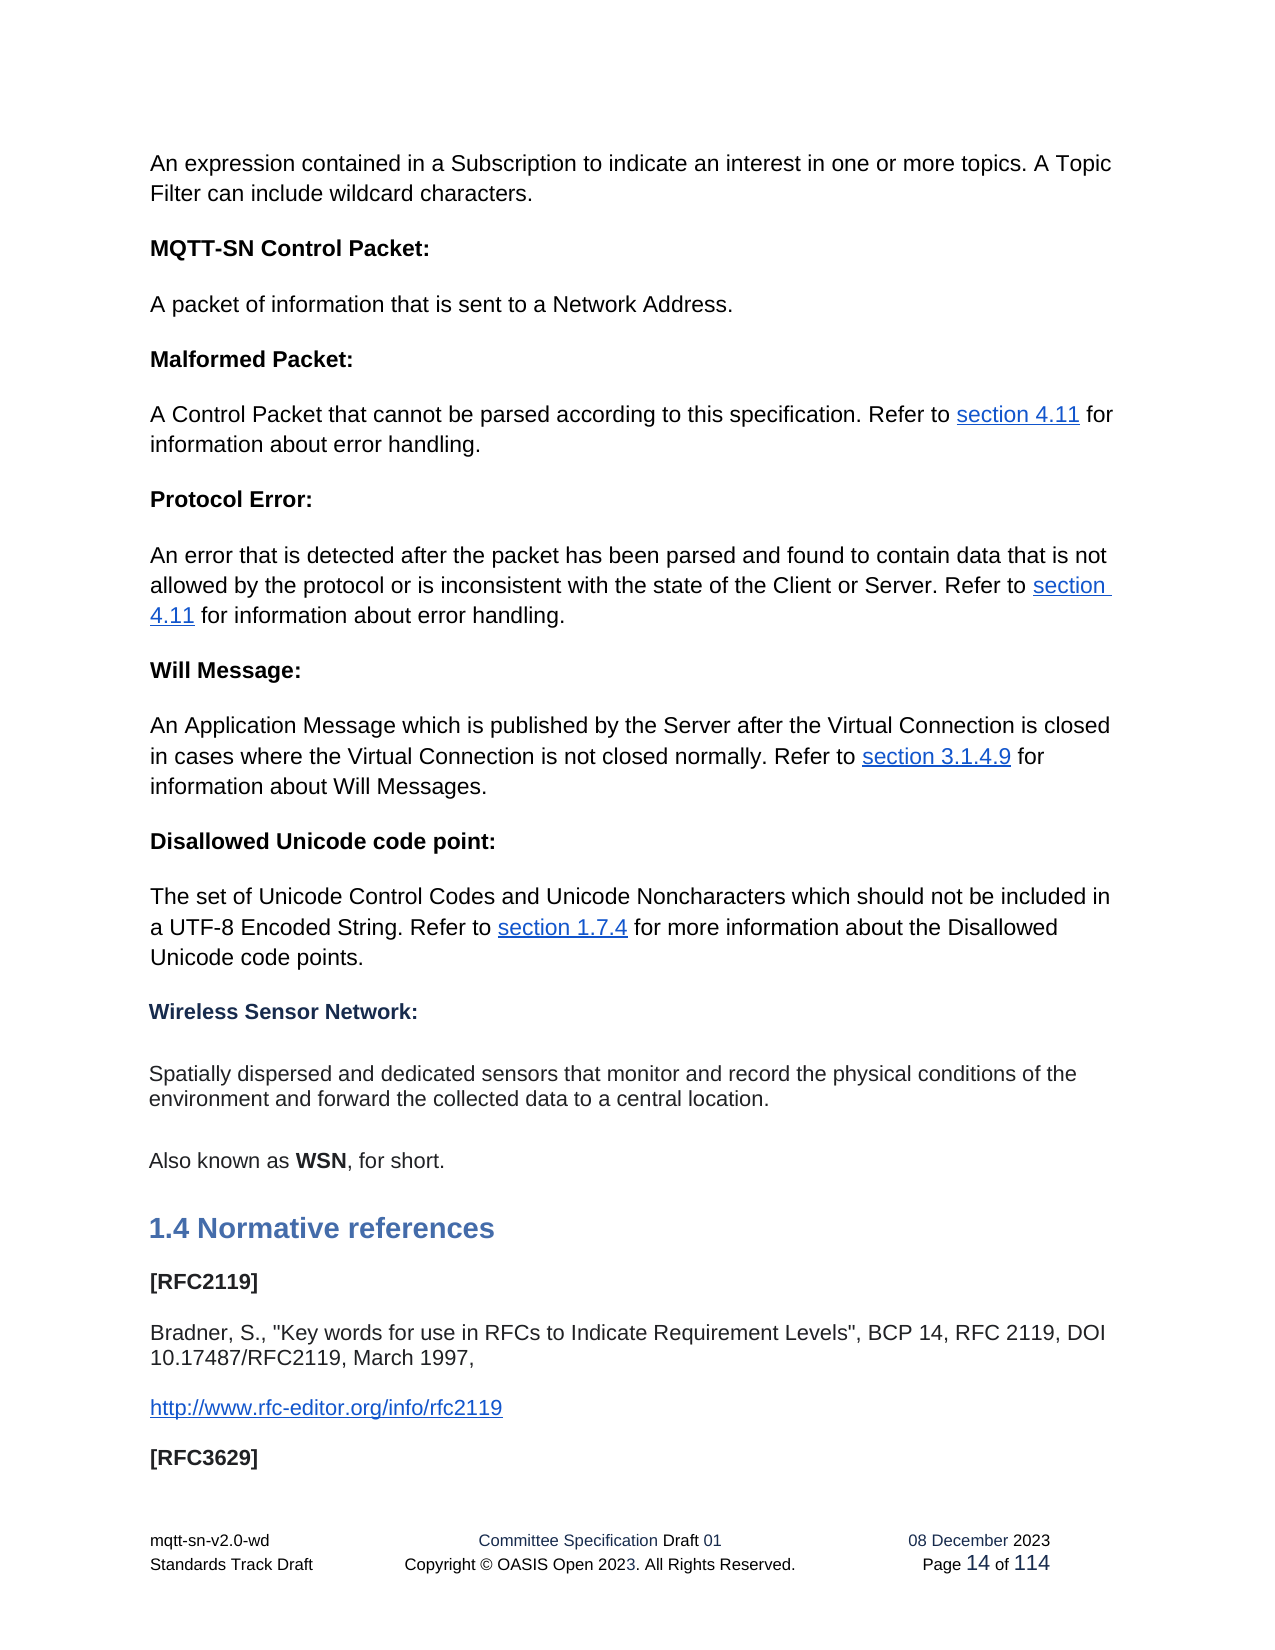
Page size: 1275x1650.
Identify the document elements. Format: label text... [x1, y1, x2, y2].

text http://www.rfc-editor.org/info/rfc2119 [150, 1395, 1125, 1420]
text Wireless Sensor Network: [148, 999, 1124, 1024]
text MQTT-SN Control Packet: [150, 235, 1125, 262]
text An expression contained in a Subscription to indicate an interest in one or more topics. A Topic Filter can include wildcard characters. [150, 150, 1125, 207]
subtitle 1.4 Normative references [148, 1211, 1124, 1244]
text Will Message: [150, 657, 1125, 684]
text Spatially dispersed and dedicated sensors that monitor and record the physical conditions of the environment and forward the collected data to a central location. [148, 1061, 1124, 1111]
text Disallowed Unicode code point: [150, 828, 1125, 854]
text Malformed Packet: [150, 346, 1125, 372]
text Also known as WSN, for short. [148, 1148, 1124, 1173]
text A Control Packet that cannot be parsed according to this specification. Refer to section 4.11 for information about error handling. [150, 401, 1125, 458]
text An error that is detected after the packet has been parsed and found to contain data that is not allowed by the protocol or is inconsistent with the state of the Client or Server. Refer to section 4.11 for information about error handling. [150, 542, 1125, 628]
text Bradner, S., "Key words for use in RFCs to Indicate Requirement Levels", BCP 14, RFC 2119, DOI 10.17487/RFC2119, March 1997, [150, 1319, 1125, 1370]
text An Application Message which is published by the Server after the Virtual Connection is closed in cases where the Virtual Connection is not closed normally. Refer to section 3.1.4.9 for information about Will Messages. [150, 712, 1125, 799]
text [RFC3629] [150, 1445, 1125, 1470]
text [RFC2119] [150, 1269, 1125, 1294]
text Protocol Error: [150, 486, 1125, 513]
text The set of Unicode Control Codes and Unicode Noncharacters which should not be included in a UTF-8 Encoded String. Refer to section 1.7.4 for more information about the Disallowed Unicode code points. [150, 883, 1125, 970]
text A packet of information that is sent to a Network Address. [150, 291, 1125, 317]
